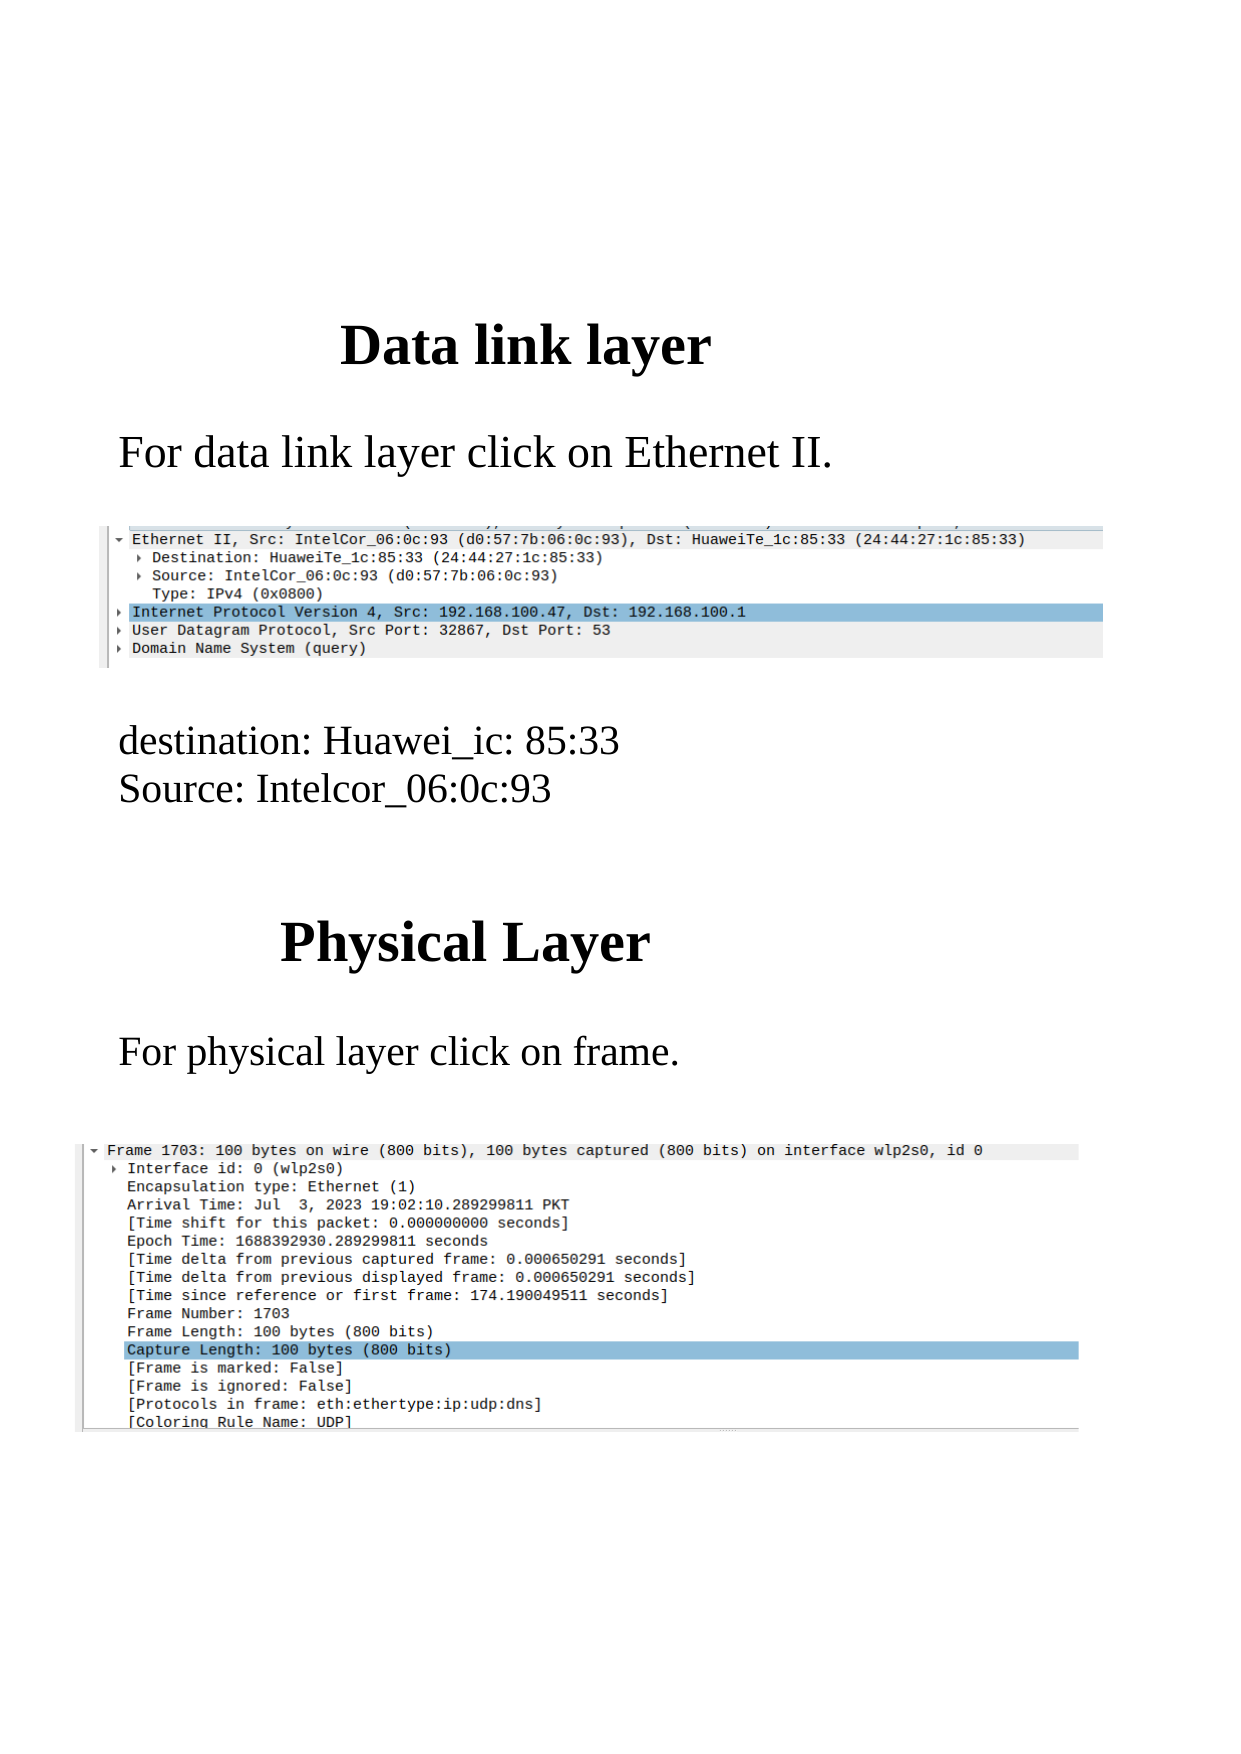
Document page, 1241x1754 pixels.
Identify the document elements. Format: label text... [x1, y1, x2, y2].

picture [99, 526, 1103, 668]
text For physical layer click on frame. [118, 1027, 1122, 1075]
text Physical Layer [118, 907, 1122, 974]
text For data link layer click on Ethernet II. [118, 425, 1122, 477]
picture [74, 1144, 1079, 1432]
text Data link layer [118, 310, 1122, 377]
text Source: Intelcor_06:0c:93 [118, 763, 1122, 811]
text destination: Huawei_ic: 85:33 [118, 715, 1122, 763]
